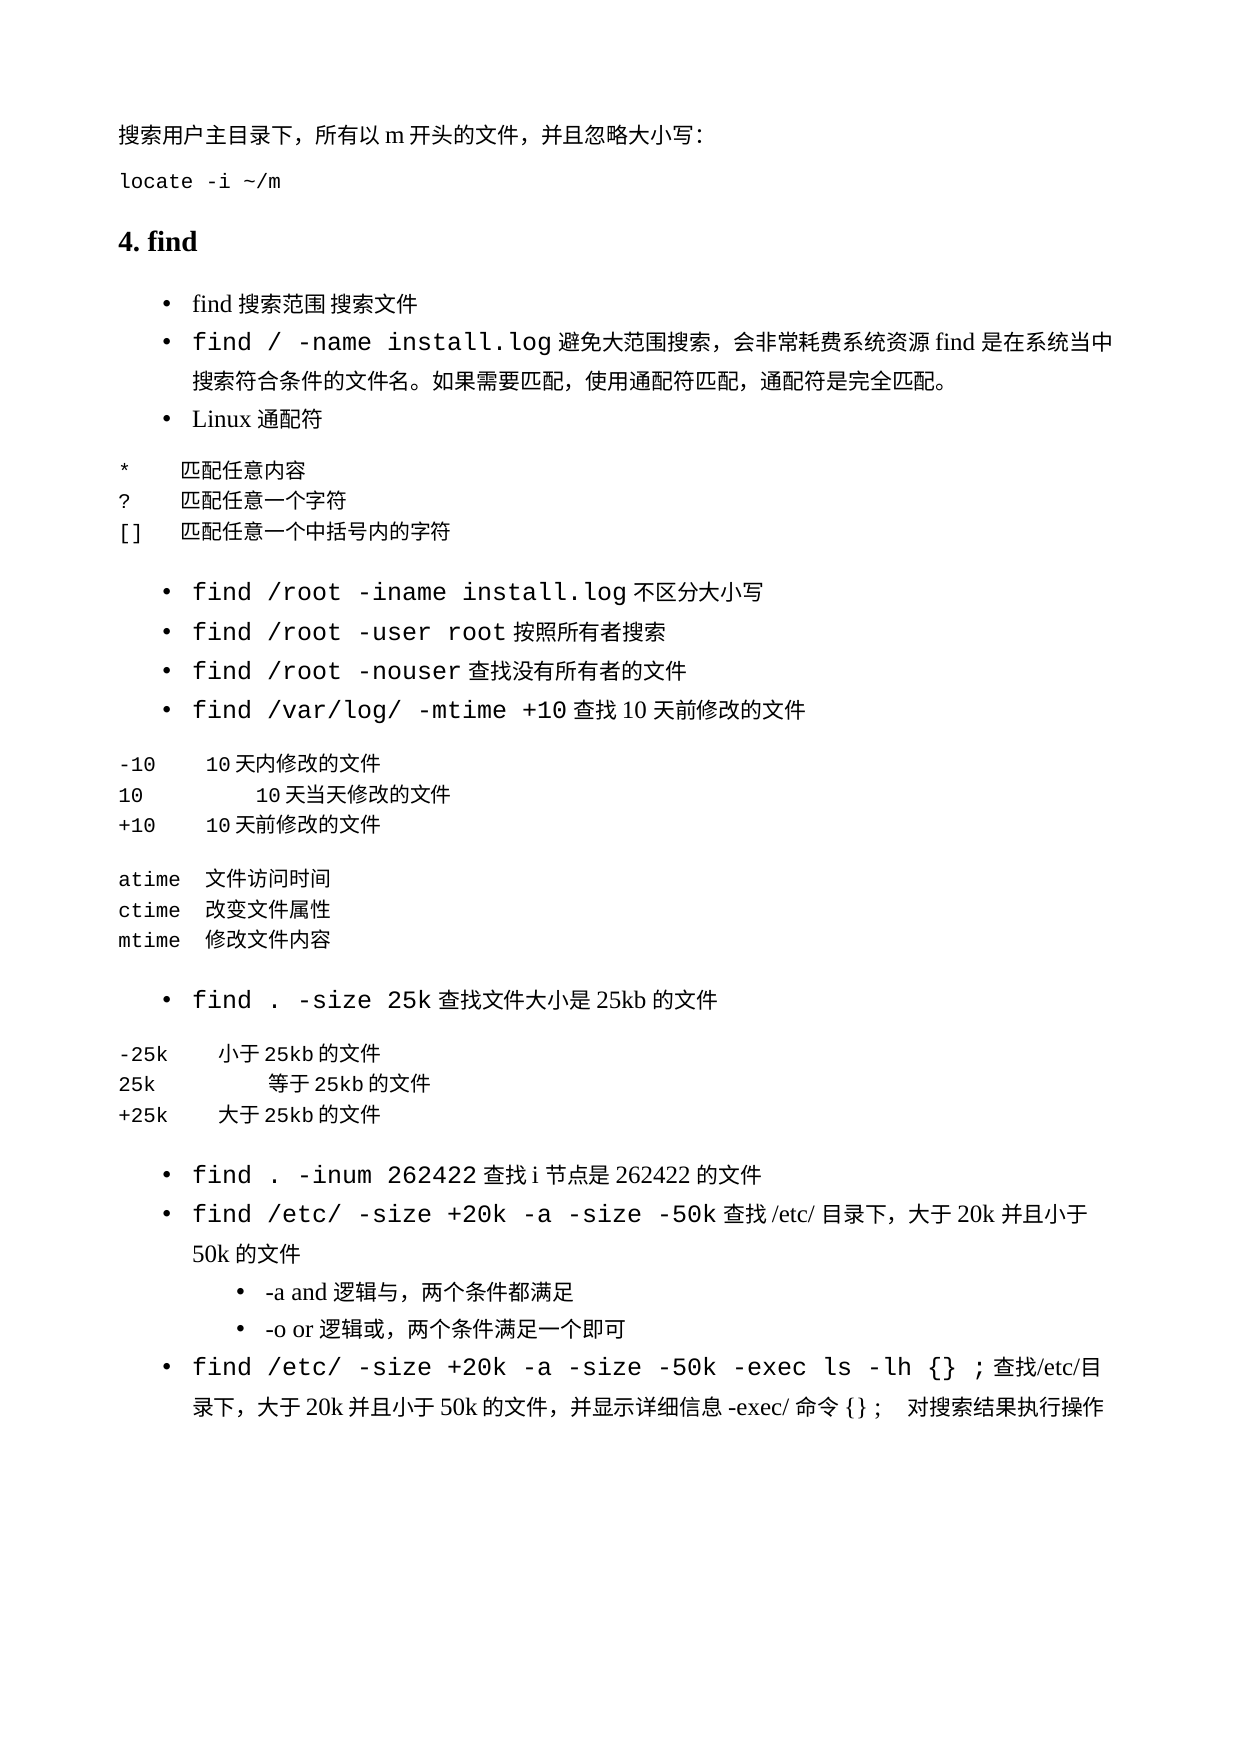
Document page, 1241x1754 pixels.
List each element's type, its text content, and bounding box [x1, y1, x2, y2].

list Linux 通配符 [162, 402, 1122, 433]
text -25k 小于25kb的文件 [118, 1037, 1122, 1068]
text 搜索用户主目录下，所有以m开头的文件，并且忽略大小写： [118, 118, 1122, 150]
list find / -name install.log 避免大范围搜索，会非常耗费系统资源 find 是在系统当中搜索符合条件的文件名。如果需要匹配，使用通配符匹配，通配符是完全匹配。 [162, 325, 1122, 396]
text +25k 大于25kb的文件 [118, 1098, 1122, 1128]
subtitle 4. find [118, 224, 1122, 257]
text ? 匹配任意一个字符 [118, 485, 1122, 515]
list find . -inum 262422 查找 i 节点是 262422 的文件 [162, 1158, 1122, 1191]
text -10 10天内修改的文件 [118, 747, 1122, 778]
list find /etc/ -size +20k -a -size -50k 查找 /etc/ 目录下，大于 20k 并且小于 50k 的文件 [162, 1197, 1122, 1268]
text [] 匹配任意一个中括号内的字符 [118, 515, 1122, 546]
text * 匹配任意内容 [118, 454, 1122, 485]
list find /etc/ -size +20k -a -size -50k -exec ls -lh {} ; 查找/etc/目录下，大于20k并且小于50k的文件，并显示详细信息 -exec/ 命令 {} ; 对搜索结果执行操作 [162, 1350, 1122, 1421]
text mtime 修改文件内容 [118, 923, 1122, 954]
text atime 文件访问时间 [118, 862, 1122, 893]
text +10 10天前修改的文件 [118, 808, 1122, 839]
list find /root -user root 按照所有者搜索 [162, 614, 1122, 647]
list find /root -iname install.log 不区分大小写 [162, 575, 1122, 608]
list find 搜索范围 搜索文件 [162, 287, 1122, 318]
list find /root -nouser 查找没有所有者的文件 [162, 654, 1122, 687]
list find /var/log/ -mtime +10 查找 10 天前修改的文件 [162, 693, 1122, 726]
text 10 10天当天修改的文件 [118, 778, 1122, 808]
text ctime 改变文件属性 [118, 893, 1122, 923]
list find . -size 25k 查找文件大小是 25kb 的文件 [162, 983, 1122, 1016]
text 25k 等于25kb的文件 [118, 1068, 1122, 1098]
text locate -i ~/m [118, 171, 1122, 194]
list -a and 逻辑与，两个条件都满足 [236, 1274, 1122, 1306]
list -o or 逻辑或，两个条件满足一个即可 [236, 1312, 1122, 1344]
